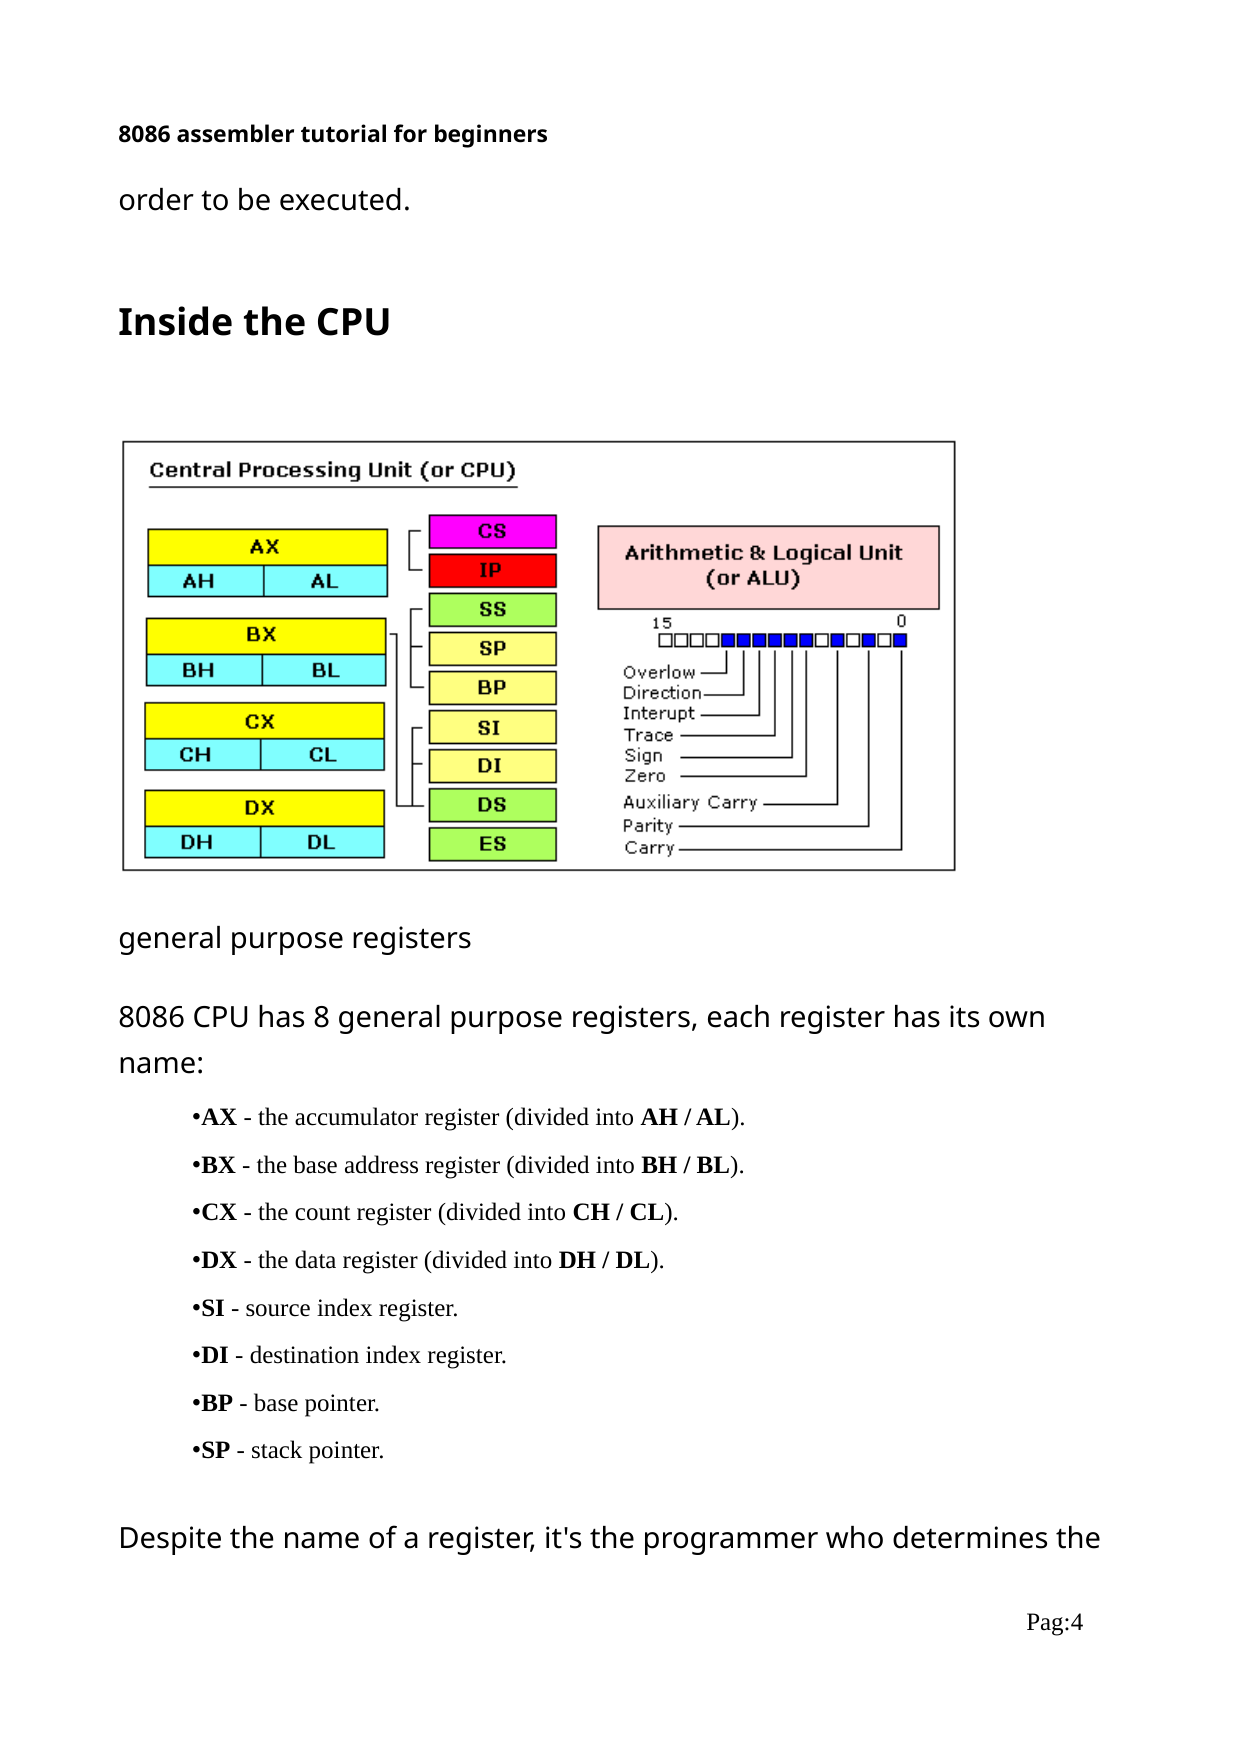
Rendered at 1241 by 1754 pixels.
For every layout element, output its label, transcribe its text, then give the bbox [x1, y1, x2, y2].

picture [118, 435, 962, 879]
text order to be executed. [118, 179, 1122, 252]
subtitle Inside the CPU [118, 295, 1122, 389]
list BP - base pointer. [118, 1388, 1122, 1417]
list CX - the count register (divided into CH / CL). [118, 1197, 1122, 1226]
list AX - the accumulator register (divided into AH / AL). [118, 1102, 1122, 1131]
text Despite the name of a register, it's the programmer who determines the [118, 1483, 1122, 1557]
list DX - the data register (divided into DH / DL). [118, 1245, 1122, 1274]
list SP - stack pointer. [118, 1436, 1122, 1464]
list SI - source index register. [118, 1293, 1122, 1321]
text general purpose registers 8086 CPU has 8 general purpose registers, each register has its own name: [118, 402, 1122, 1082]
list BX - the base address register (divided into BH / BL). [118, 1150, 1122, 1179]
list DI - destination index register. [118, 1340, 1122, 1369]
